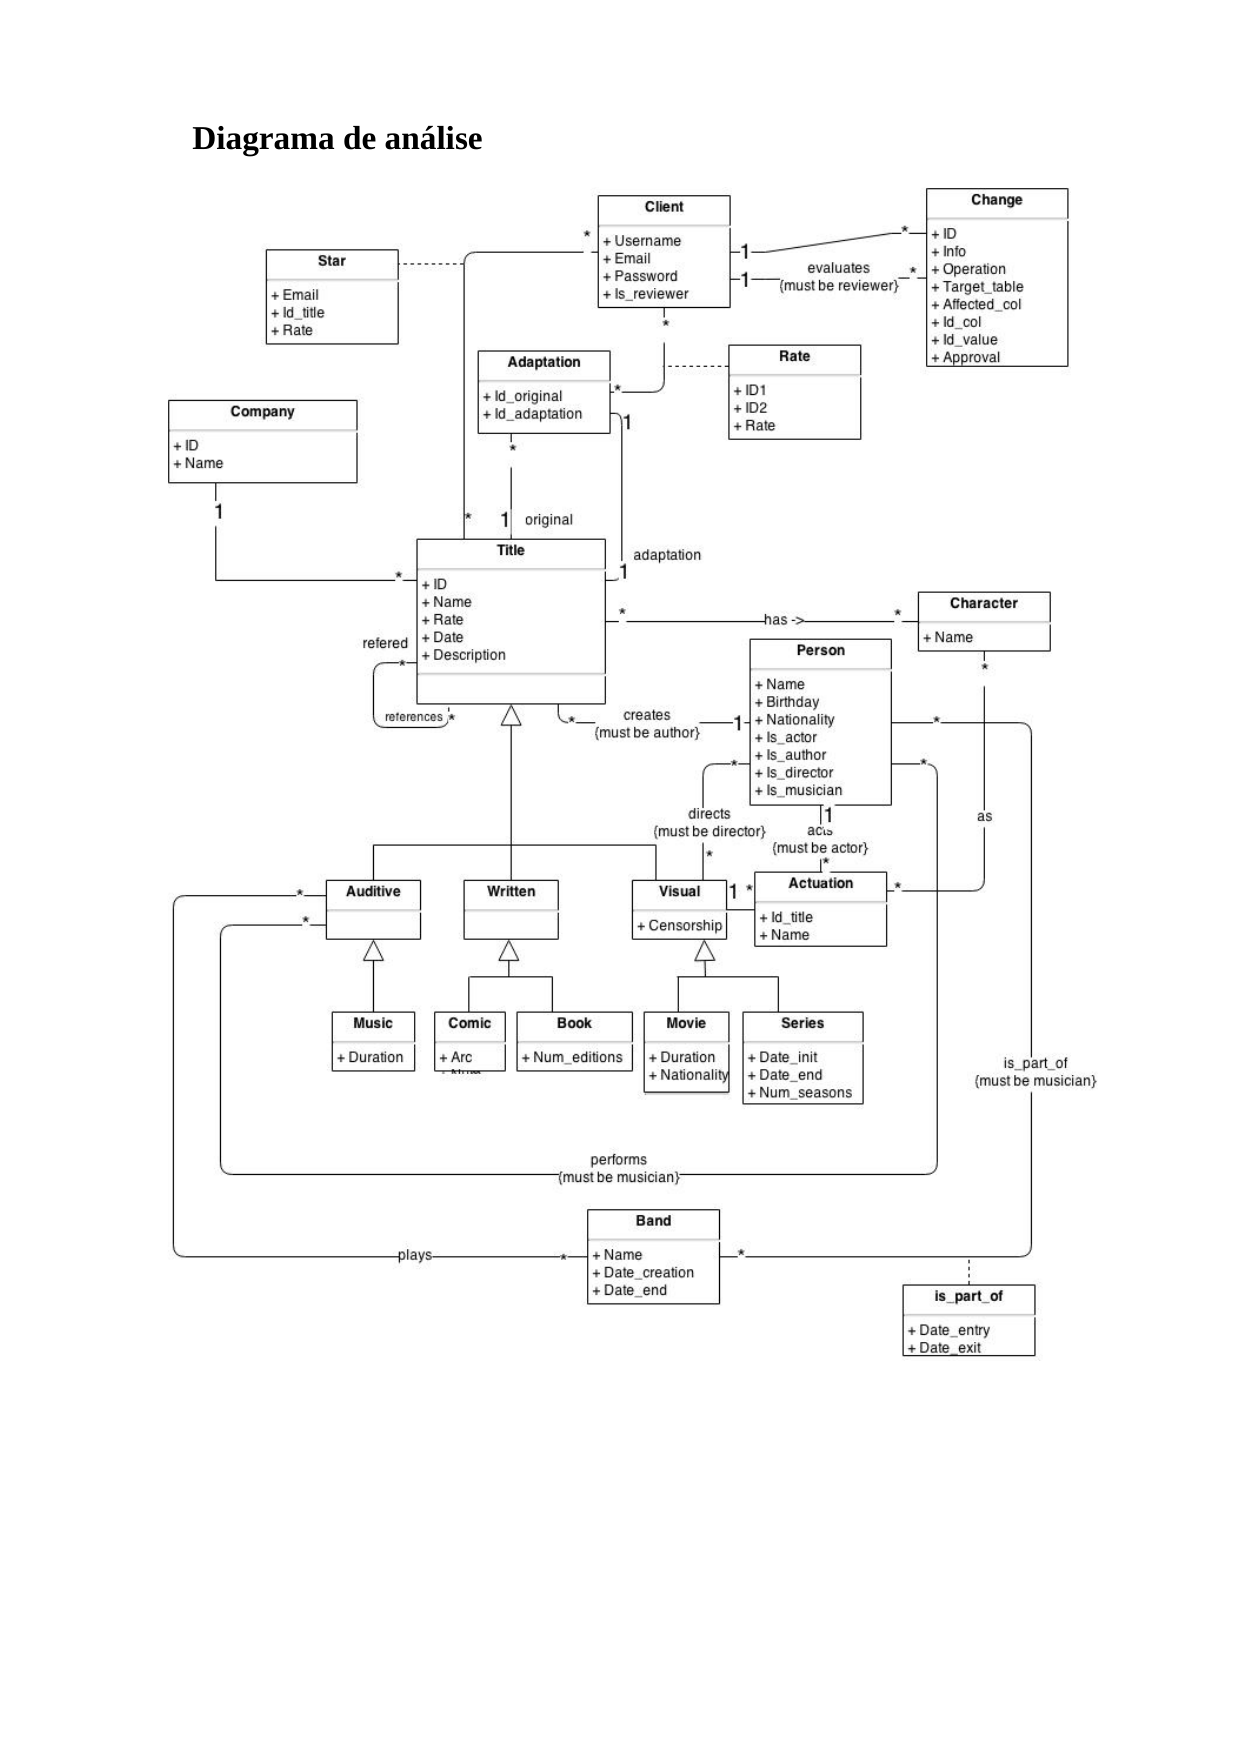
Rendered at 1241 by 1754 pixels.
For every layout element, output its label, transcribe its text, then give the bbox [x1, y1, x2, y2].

text Diagrama de análise [192, 118, 1122, 156]
picture [167, 187, 1098, 1361]
